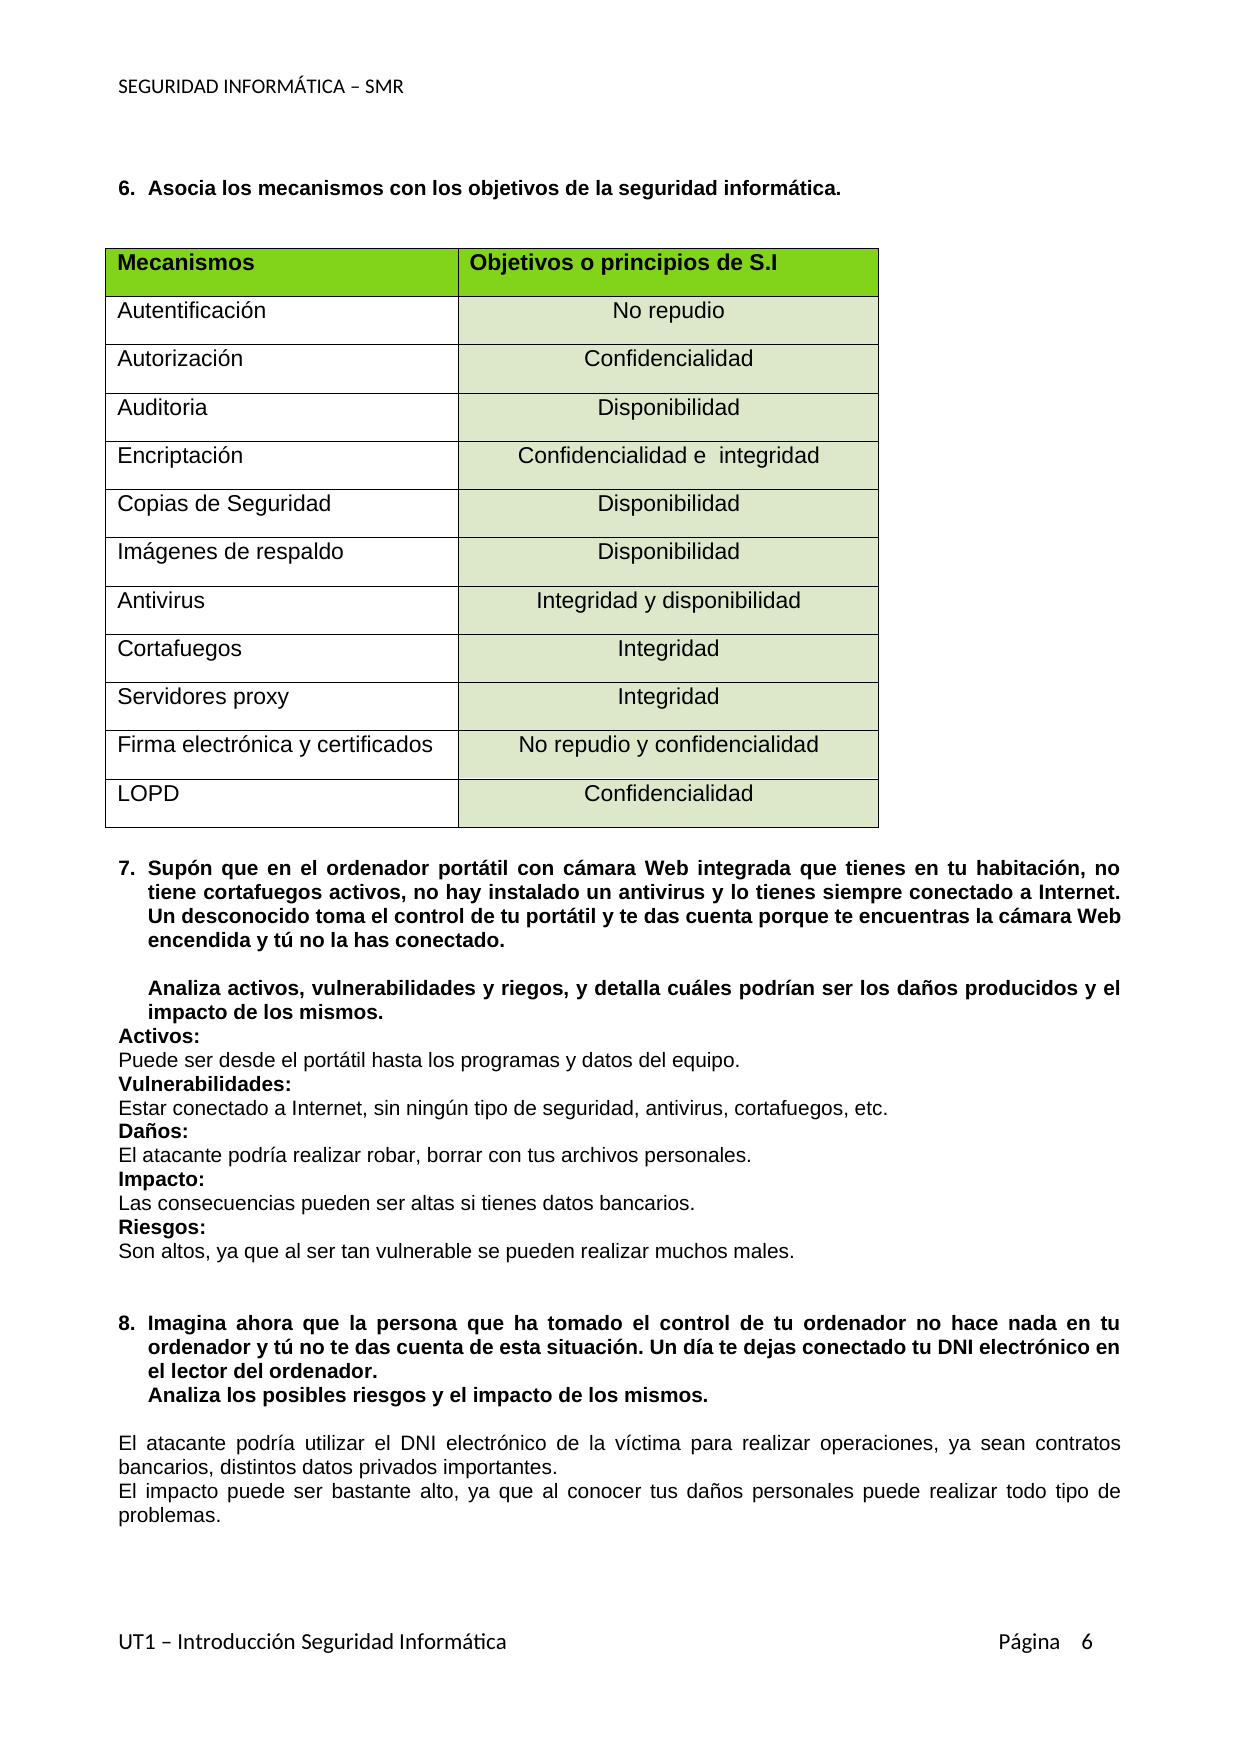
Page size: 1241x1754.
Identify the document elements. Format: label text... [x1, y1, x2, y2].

list Supón que en el ordenador portátil con cámara Web integrada que tienes en tu habitación, no tiene cortafuegos activos, no hay instalado un antivirus y lo tienes siempre conectado a Internet. Un desconocido toma el control de tu portátil y te das cuenta porque te encuentras la cámara Web encendida y tú no la has conectado. [118, 856, 1122, 952]
table_cell Integridad [459, 683, 878, 730]
table_cell Integridad y disponibilidad [459, 587, 878, 634]
text Riesgos: [118, 1215, 1122, 1239]
text Vulnerabilidades: [118, 1071, 1122, 1095]
text Impacto: [118, 1167, 1122, 1191]
text Son altos, ya que al ser tan vulnerable se pueden realizar muchos males. [118, 1239, 1122, 1263]
table_cell Firma electrónica y certificados [106, 731, 458, 778]
table_cell Servidores proxy [106, 683, 458, 730]
table_cell Disponibilidad [459, 490, 878, 537]
text Activos: [118, 1023, 1122, 1047]
text Daños: [118, 1119, 1122, 1143]
text El impacto puede ser bastante alto, ya que al conocer tus daños personales puede realizar todo tipo de problemas. [118, 1479, 1122, 1527]
table_cell Confidencialidad [459, 345, 878, 393]
table_cell Imágenes de respaldo [106, 538, 458, 586]
text El atacante podría utilizar el DNI electrónico de la víctima para realizar operaciones, ya sean contratos bancarios, distintos datos privados importantes. [118, 1431, 1122, 1479]
table_cell Auditoria [106, 394, 458, 441]
table_cell Disponibilidad [459, 538, 878, 586]
table_cell Antivirus [106, 587, 458, 634]
list Asocia los mecanismos con los objetivos de la seguridad informática. [118, 176, 1122, 199]
text El atacante podría realizar robar, borrar con tus archivos personales. [118, 1143, 1122, 1167]
table_cell Autorización [106, 345, 458, 393]
table_cell Confidencialidad [459, 780, 878, 827]
table_cell Confidencialidad e integridad [459, 442, 878, 489]
table_cell LOPD [106, 780, 458, 827]
table_cell No repudio [459, 297, 878, 344]
text Analiza los posibles riesgos y el impacto de los mismos. [148, 1383, 1122, 1407]
table_cell Disponibilidad [459, 394, 878, 441]
table_cell Cortafuegos [106, 635, 458, 682]
text Estar conectado a Internet, sin ningún tipo de seguridad, antivirus, cortafuegos, etc. [118, 1095, 1122, 1119]
list Imagina ahora que la persona que ha tomado el control de tu ordenador no hace nada en tu ordenador y tú no te das cuenta de esta situación. Un día te dejas conectado tu DNI electrónico en el lector del ordenador. [118, 1311, 1122, 1383]
text Analiza activos, vulnerabilidades y riegos, y detalla cuáles podrían ser los daños producidos y el impacto de los mismos. [148, 976, 1122, 1023]
table_cell Integridad [459, 635, 878, 682]
table_cell Copias de Seguridad [106, 490, 458, 537]
table_header Mecanismos [106, 249, 458, 296]
table_cell No repudio y confidencialidad [459, 731, 878, 778]
table_cell Autentificación [106, 297, 458, 344]
text Puede ser desde el portátil hasta los programas y datos del equipo. [118, 1047, 1122, 1071]
table_header Objetivos o principios de S.I [459, 249, 878, 296]
text Las consecuencias pueden ser altas si tienes datos bancarios. [118, 1191, 1122, 1215]
table_cell Encriptación [106, 442, 458, 489]
